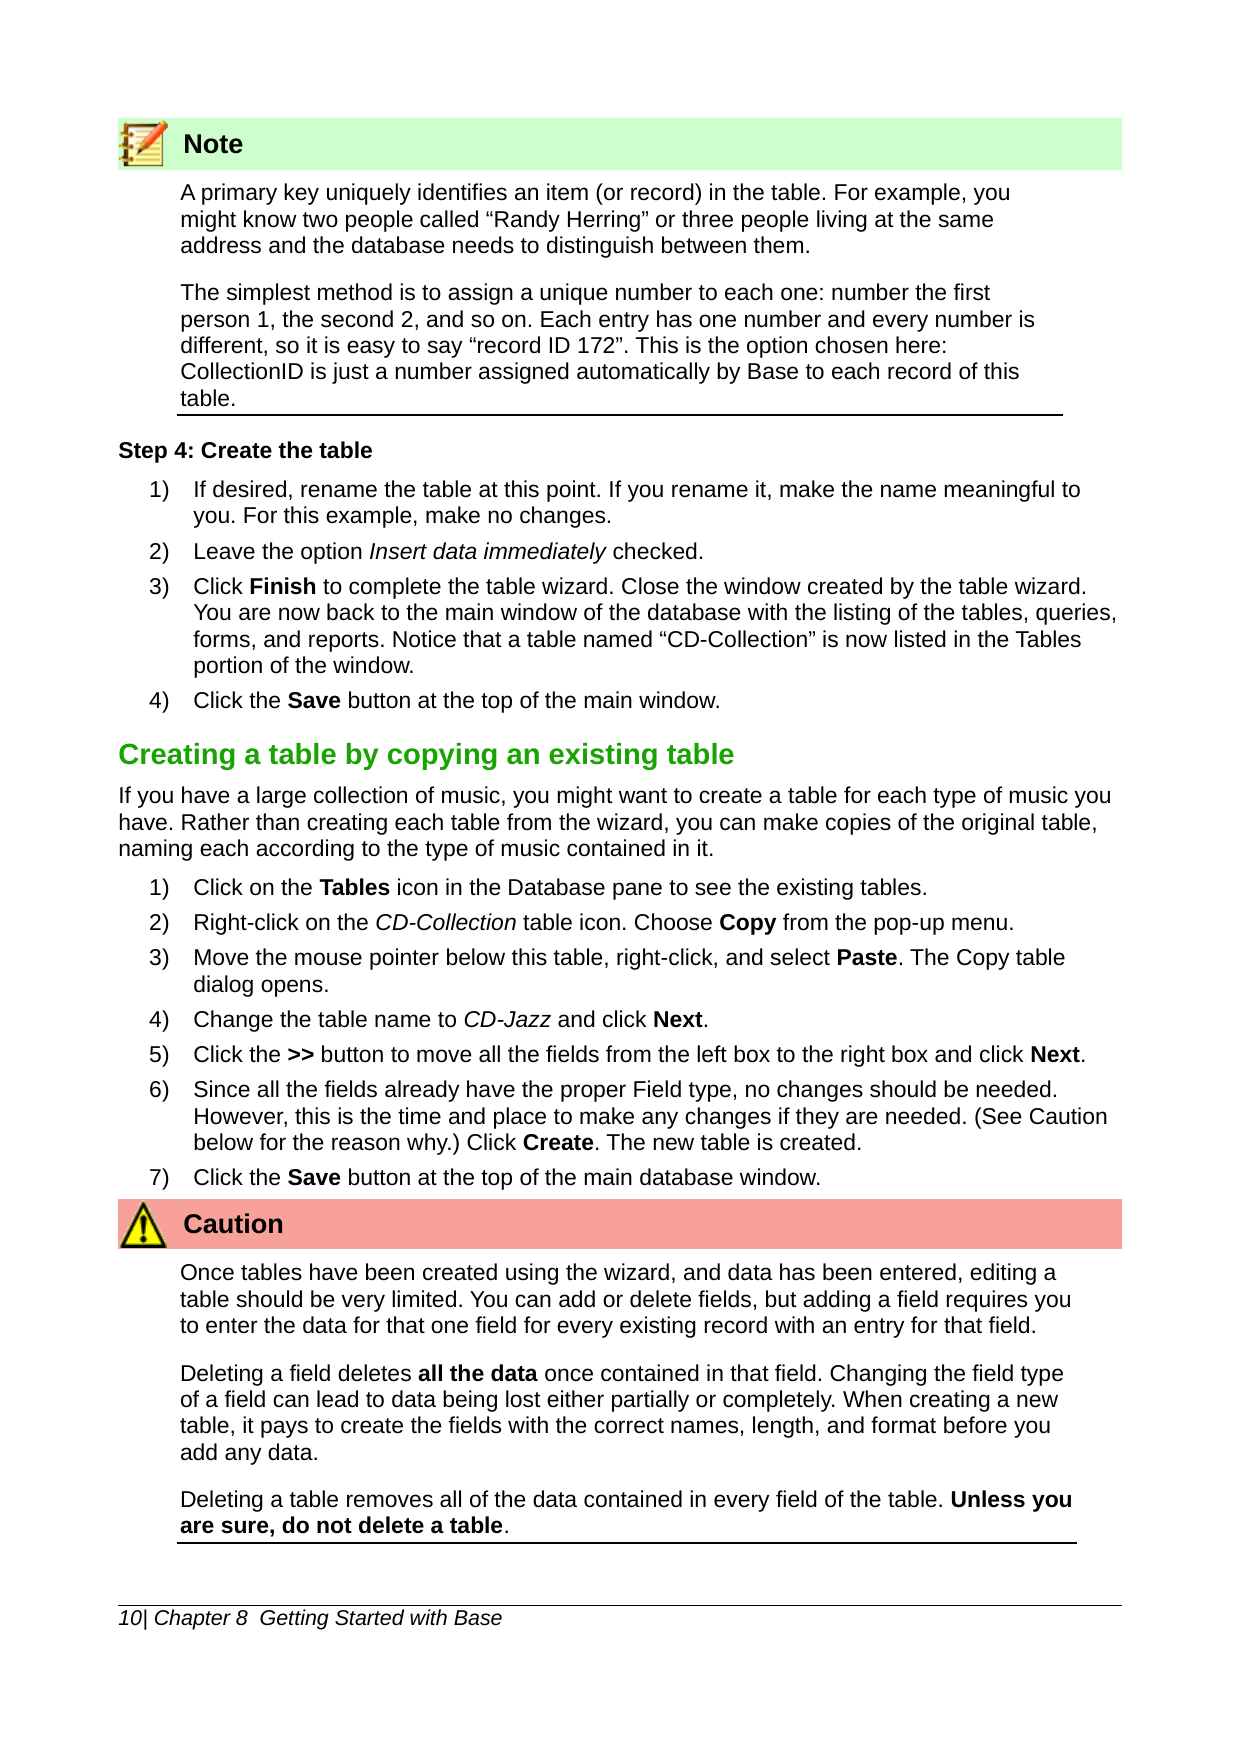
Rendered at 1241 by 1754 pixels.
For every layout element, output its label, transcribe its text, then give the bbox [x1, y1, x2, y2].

list Change the table name to CD-Jazz and click Next. [169, 1006, 1122, 1032]
list Right-click on the CD-Collection table icon. Choose Copy from the pop-up menu. [169, 909, 1122, 936]
list Move the mouse pointer below this table, right-click, and select Paste. The Copy table dialog opens. [169, 944, 1122, 997]
list Click on the Tables icon in the Database pane to see the existing tables. [169, 874, 1122, 900]
picture [119, 119, 170, 170]
text Deleting a table removes all of the data contained in every field of the table. Unless you are sure, do not delete a table. [177, 1483, 1077, 1542]
subtitle Creating a table by copying an existing table [118, 737, 1122, 771]
subtitle Note [118, 118, 1122, 170]
text If you have a large collection of music, you might want to create a table for each type of music you have. Rather than creating each table from the wizard, you can make copies of the original table, naming each according to the type of music contained in it. [118, 782, 1122, 861]
list If desired, rename the table at this point. If you rename it, make the name meaningful to you. For this example, make no changes. [169, 476, 1122, 529]
list Click the Save button at the top of the main database window. [169, 1164, 1122, 1191]
subtitle Caution [118, 1199, 1122, 1249]
list Click Finish to complete the table wizard. Close the window created by the table wizard. You are now back to the main window of the database with the listing of the tables, queries, forms, and reports. Notice that a table named “CD-Collection” is now listed in the Tables portion of the window. [169, 573, 1122, 678]
list Since all the fields already have the proper Field type, no changes should be needed. However, this is the time and place to make any changes if they are needed. (See Caution below for the reason why.) Click Create. The new table is created. [169, 1076, 1122, 1155]
text A primary key uniquely identifies an item (or record) in the table. For example, you might know two people called “Randy Herring” or three people living at the same address and the database needs to distinguish between them. [177, 176, 1063, 258]
text The simplest method is to assign a unique number to each one: number the first person 1, the second 2, and so on. Each entry has one number and every number is different, so it is easy to say “record ID 172”. This is the option chosen here: CollectionID is just a number assigned automatically by Base to each record of this table. [177, 276, 1063, 414]
text Step 4: Create the table [118, 437, 1122, 463]
text Deleting a field deletes all the data once contained in that field. Changing the field type of a field can lead to data being lost either partially or completely. When creating a new table, it pays to create the fields with the correct names, length, and format before you add any data. [177, 1356, 1077, 1465]
list Leave the option Insert data immediately checked. [169, 538, 1122, 564]
picture [119, 1200, 167, 1248]
text Once tables have been created using the wizard, and data has been entered, editing a table should be very limited. You can add or delete fields, but adding a field requires you to enter the data for that one field for every existing record with an entry for that field. [177, 1256, 1077, 1338]
list Click the >> button to move all the fields from the left box to the right box and click Next. [169, 1041, 1122, 1067]
list Click the Save button at the top of the main window. [169, 687, 1122, 713]
